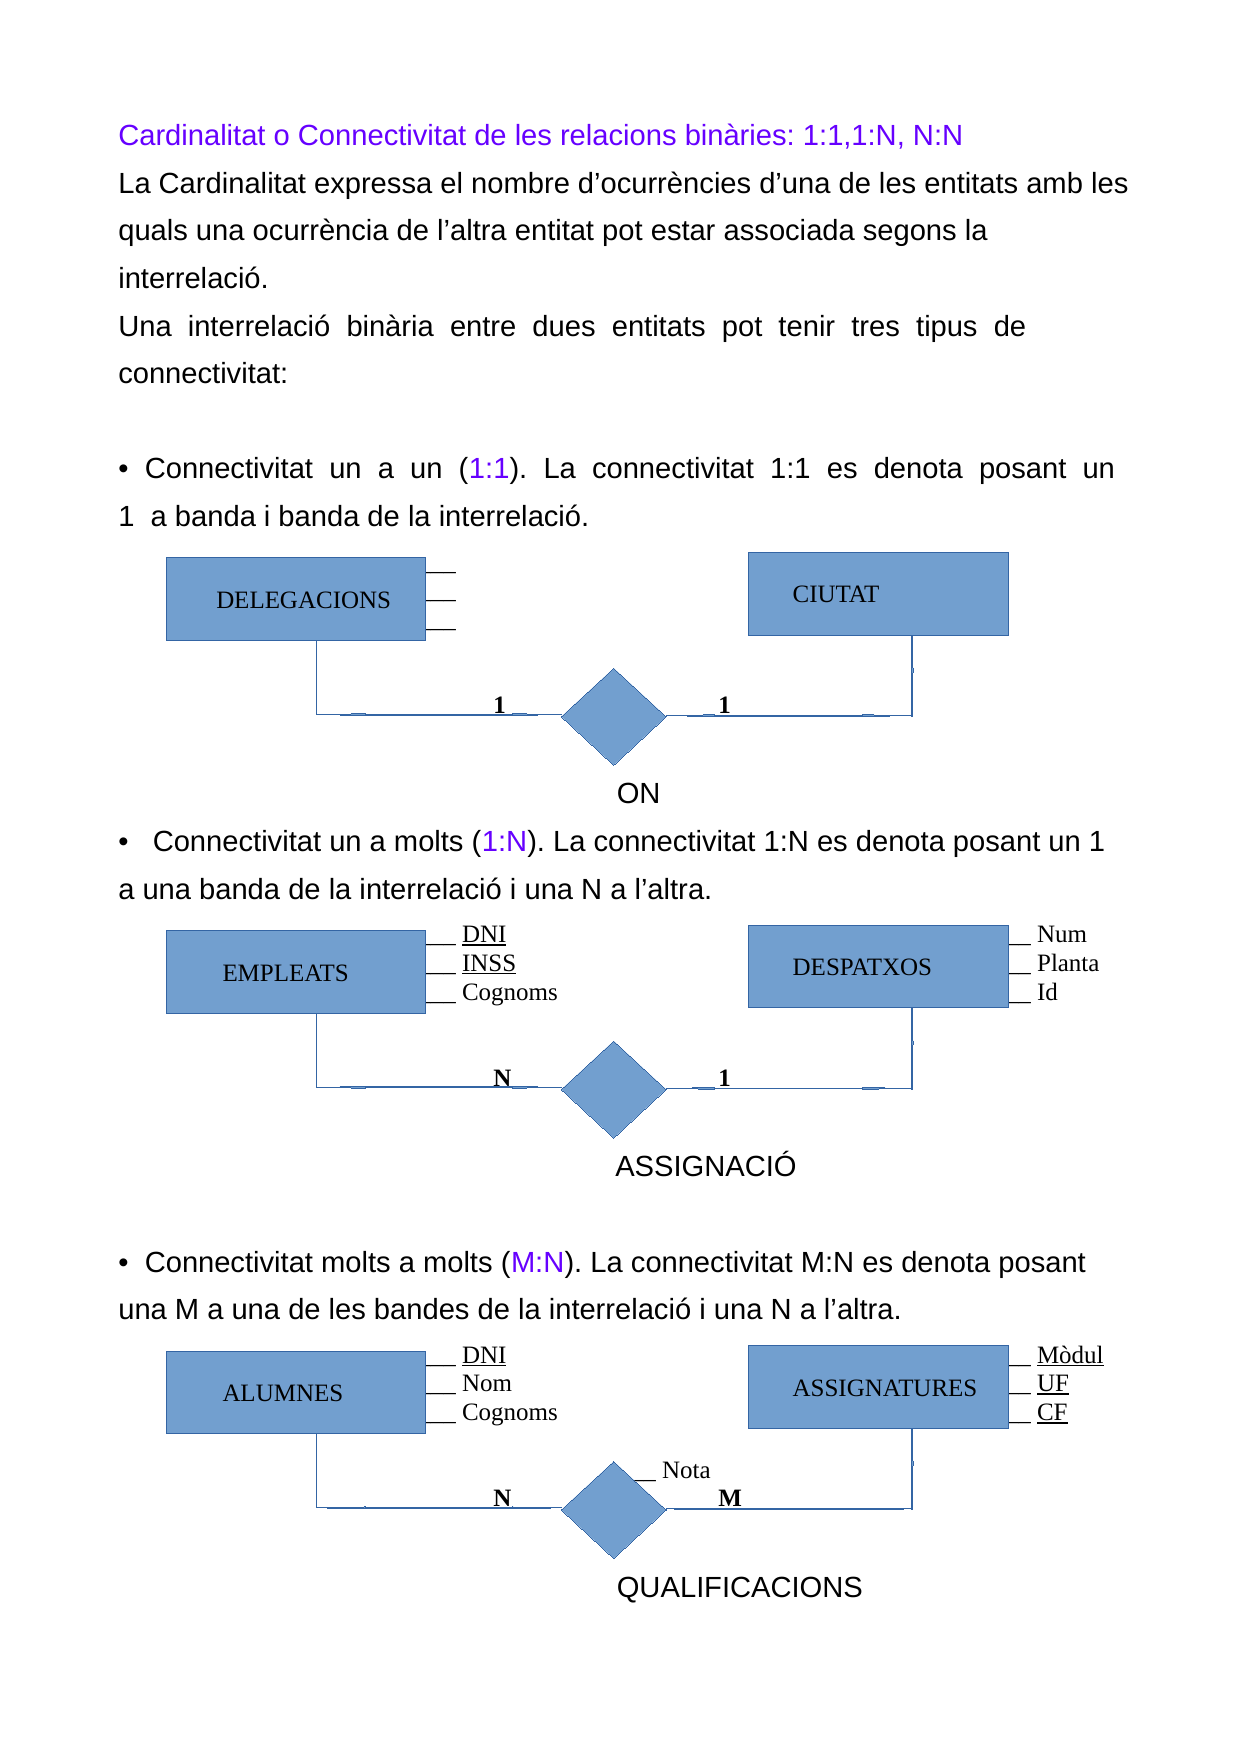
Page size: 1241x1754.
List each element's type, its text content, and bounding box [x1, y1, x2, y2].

text ___ [118, 604, 166, 633]
text N 1 [639, 1063, 911, 1088]
text Una interrelació binària entre dues entitats pot tenir tres tipus de connectivitat: [118, 308, 1140, 390]
text [118, 1455, 316, 1483]
text ___ [426, 604, 748, 633]
text ___ Cognoms ---_____ CF [118, 1397, 166, 1426]
text 1 1 [639, 690, 911, 715]
text ___ [118, 547, 1122, 575]
text 1 1 [118, 690, 589, 719]
text ___ [1009, 604, 1122, 633]
text ___ Cognoms ---___­__ Id [1009, 977, 1122, 1006]
text ___ DNI _______ Num [118, 919, 1122, 948]
text ___ DNI _______ Mòdul [118, 1340, 1122, 1368]
text ___ Cognoms ---___­__ Id [118, 977, 166, 1006]
text N 1 [118, 1063, 562, 1092]
text • Connectivitat molts a molts (M:N). La connectivitat M:N es denota posant una M a una de les bandes de la interrelació i una N a l’altra. [118, 1244, 1140, 1326]
text ___ [118, 575, 166, 604]
text [913, 1455, 1122, 1483]
text ___ [426, 575, 748, 604]
text QUALIFICACIONS [118, 1570, 1140, 1603]
text N M [665, 1483, 1122, 1512]
text ___ Nom –------__ UF [1009, 1368, 1122, 1397]
text a una banda de la interrelació i una N a l’altra. [118, 872, 1140, 905]
text N 1 [317, 1063, 588, 1087]
text ___ INSS –------__ Planta [118, 948, 166, 977]
text ___ Cognoms ---___­__ Id [426, 977, 748, 1006]
text ON [118, 777, 1140, 810]
text ___ INSS –------__ Planta [426, 948, 748, 977]
text ___ Nom –------__ UF [118, 1368, 166, 1397]
text Cardinalitat o Connectivitat de les relacions binàries: 1:1,1:N, N:N [118, 118, 1140, 152]
text N 1 [665, 1063, 1122, 1092]
text 1 1 [665, 690, 1122, 719]
text La Cardinalitat expressa el nombre d’ocurrències d’una de les entitats amb les quals una ocurrència de l’altra entitat pot estar associada segons la interrelació. [118, 166, 1140, 294]
text ASSIGNACIÓ [118, 1149, 1140, 1183]
text N 1 [497, 1073, 507, 1086]
text • Connectivitat un a molts (1:N). La connectivitat 1:N es denota posant un 1 [118, 824, 1140, 858]
text ___ [1009, 575, 1122, 604]
text ___ Nom –------__ UF [426, 1368, 748, 1397]
text • Connectivitat un a un (1:1). La connectivitat 1:1 es denota posant un 1 a banda i banda de la interrelació. [118, 451, 1140, 532]
text N M [118, 1483, 589, 1512]
text ___ Cognoms ---_____ CF [426, 1397, 748, 1426]
text ___ INSS –------__ Planta [1009, 948, 1122, 977]
text ___ Nota [317, 1455, 911, 1483]
text N M [639, 1483, 911, 1508]
text ___ Cognoms ---_____ CF [1009, 1397, 1122, 1426]
